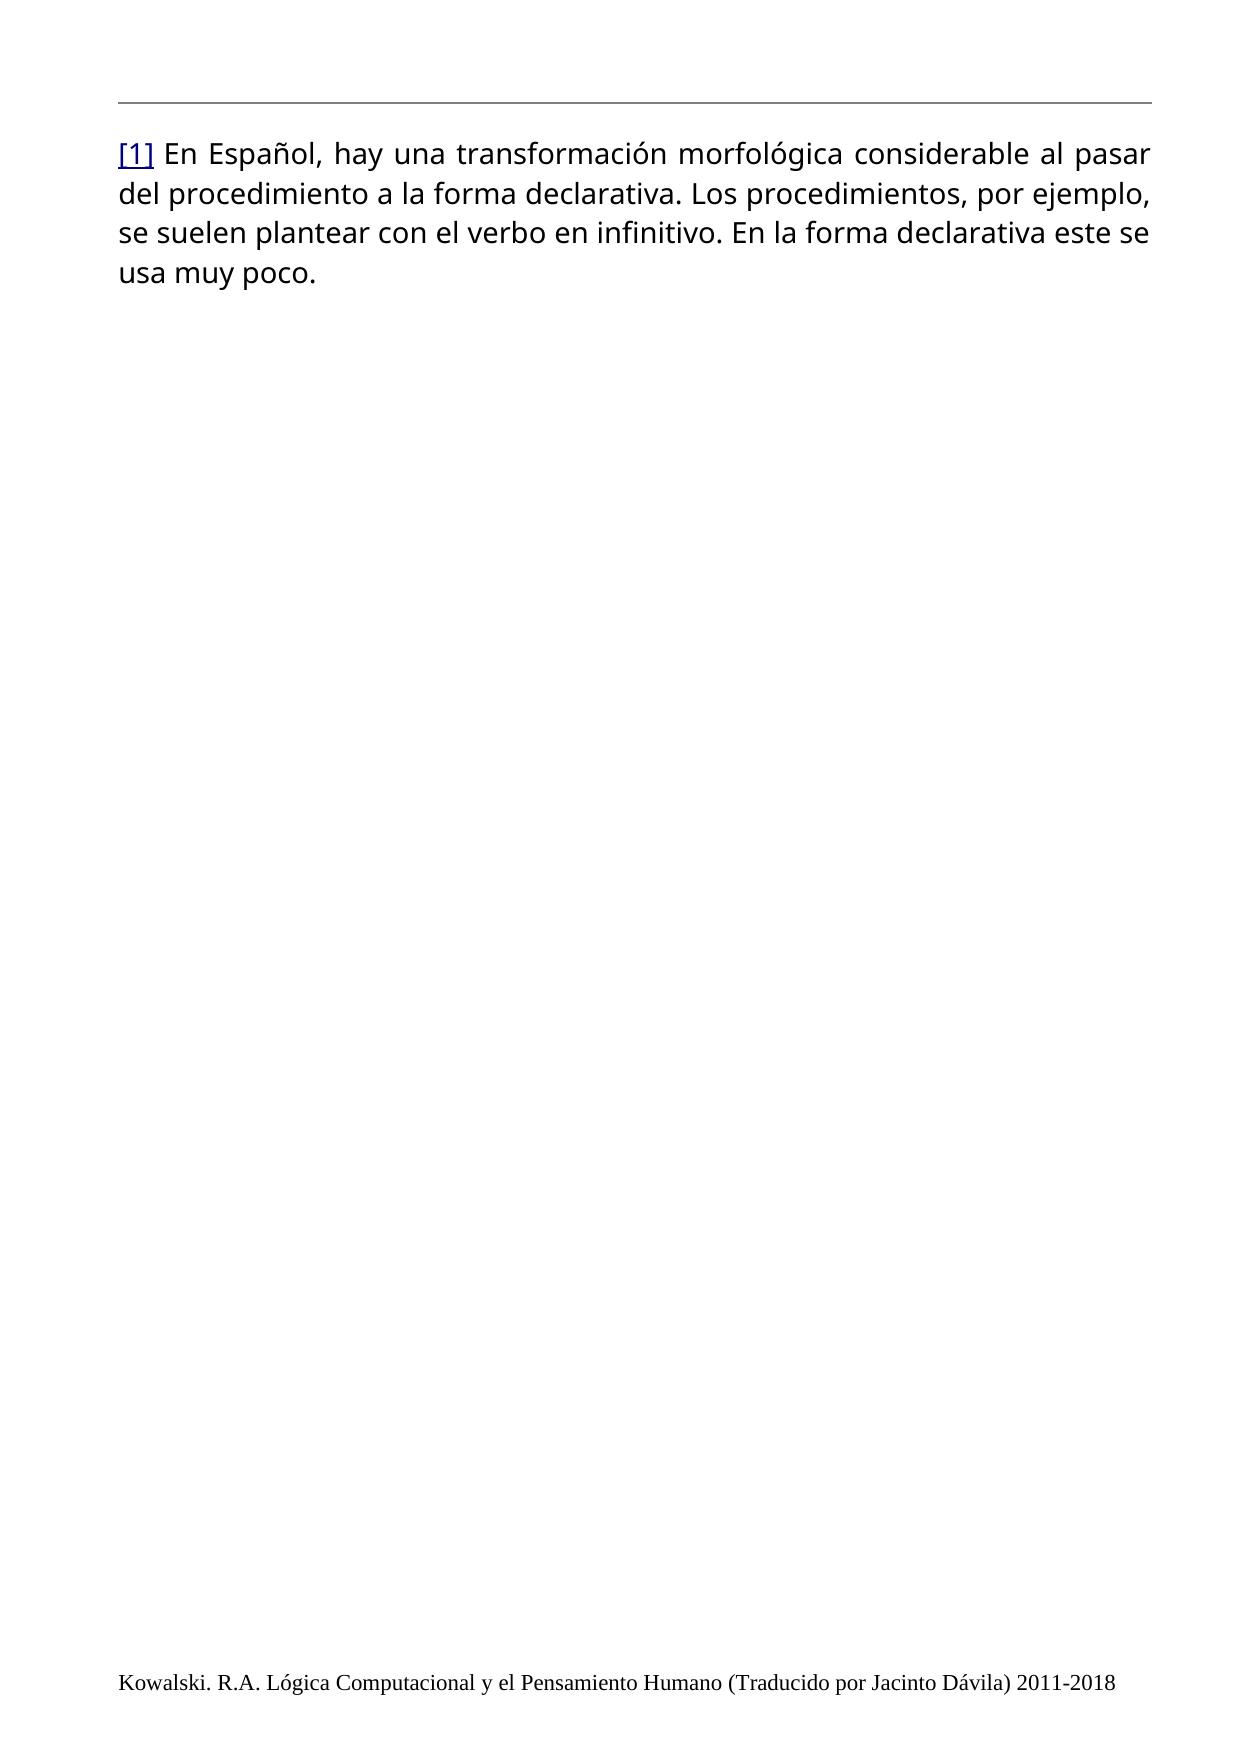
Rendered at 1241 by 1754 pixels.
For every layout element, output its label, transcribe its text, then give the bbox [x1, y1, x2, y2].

text [1] En Español, hay una transformación morfológica considerable al pasar del procedimiento a la forma declarativa. Los procedimientos, por ejemplo, se suelen plantear con el verbo en infinitivo. En la forma declarativa este se usa muy poco. [118, 133, 1152, 292]
